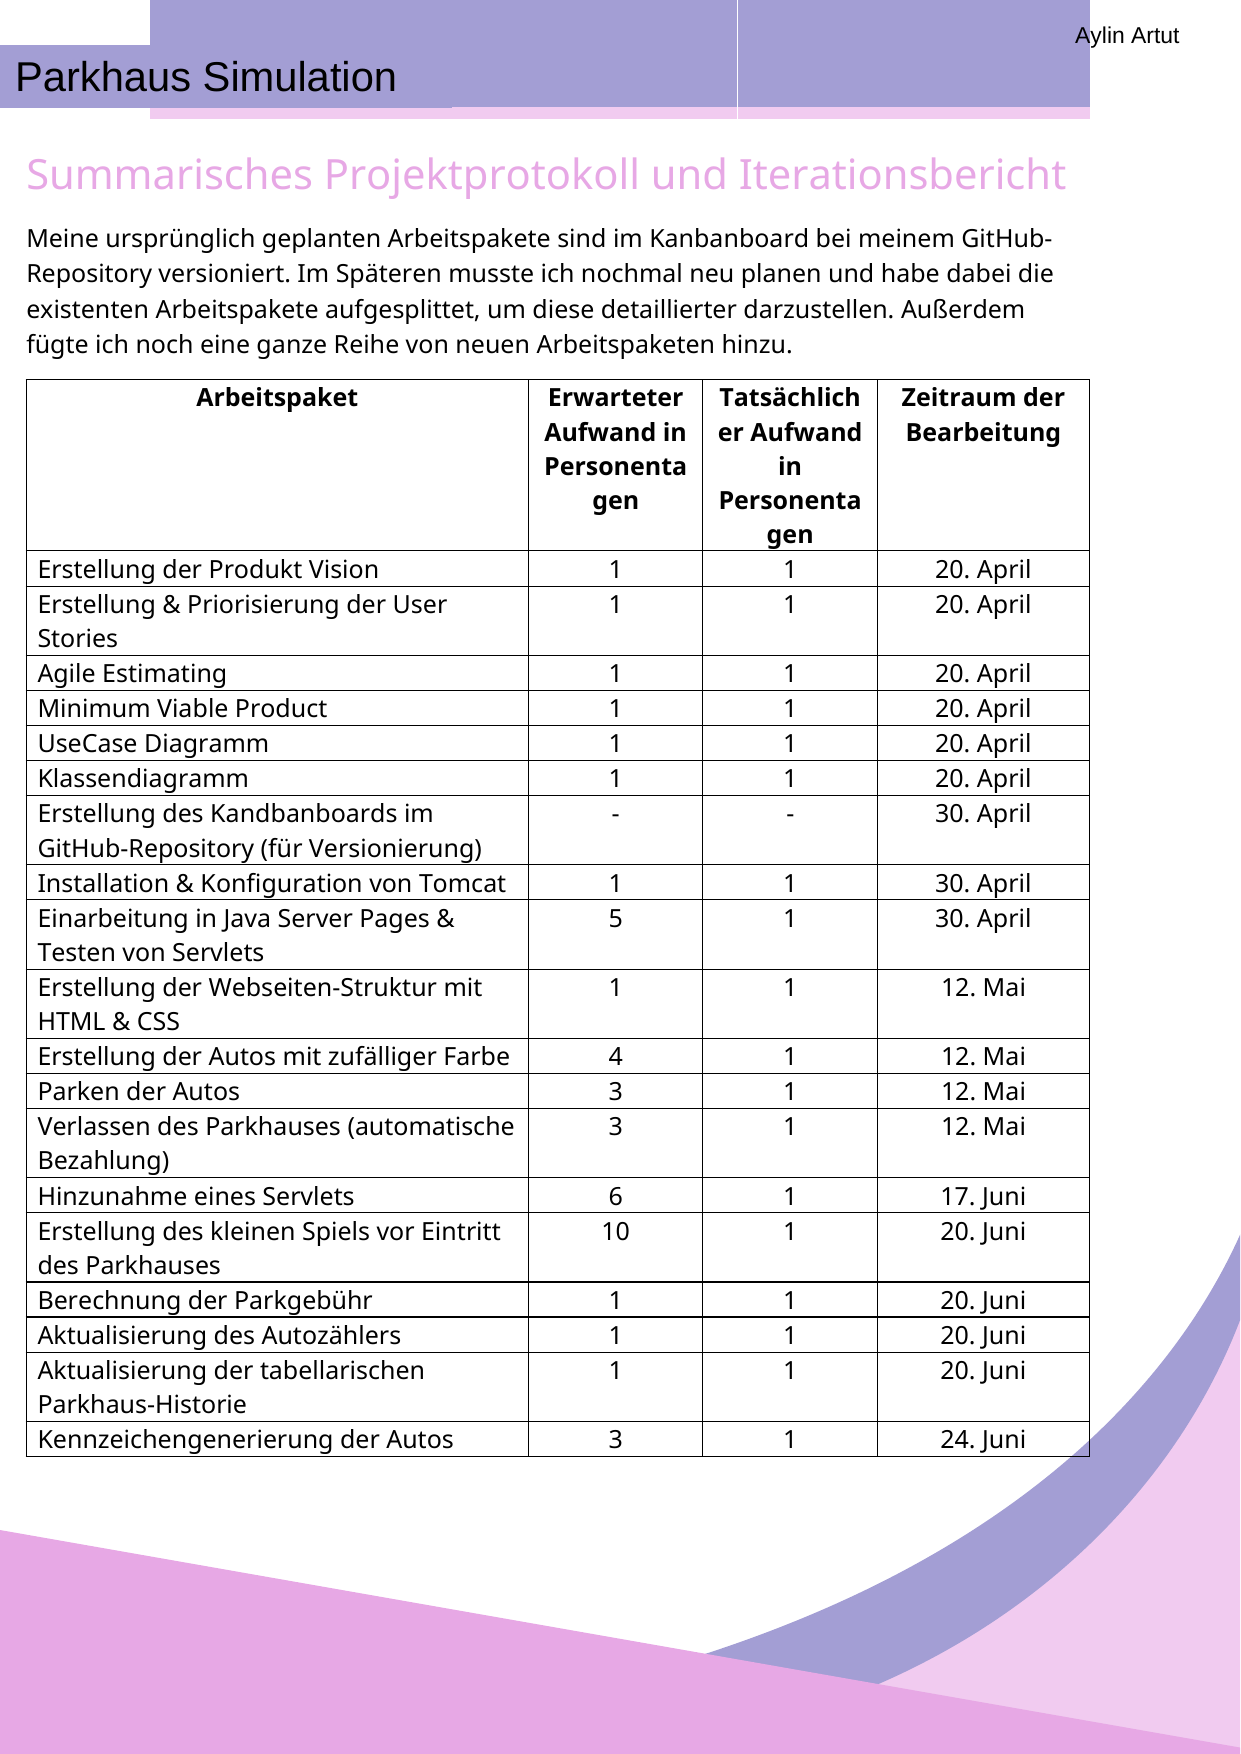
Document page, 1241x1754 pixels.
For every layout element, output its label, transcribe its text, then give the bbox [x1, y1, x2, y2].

table_cell 1 [703, 1283, 877, 1316]
table_cell - [529, 796, 702, 864]
table_cell 1 [703, 1353, 877, 1421]
table_cell 1 [703, 1318, 877, 1352]
table_cell 3 [529, 1422, 702, 1456]
table_cell 1 [703, 761, 877, 795]
table_cell 1 [529, 656, 702, 690]
table_cell 20. Juni [878, 1318, 1089, 1352]
table_cell Klassendiagramm [27, 761, 528, 795]
table_cell - [703, 796, 877, 864]
table_cell 1 [703, 1109, 877, 1177]
table_cell 20. Juni [878, 1353, 1089, 1421]
text Summarisches Projektprotokoll und Iterationsbericht [26, 145, 1090, 202]
table_cell 4 [529, 1039, 702, 1073]
table_cell 5 [529, 900, 702, 968]
table_cell 20. April [878, 691, 1089, 725]
table_cell 20. April [878, 726, 1089, 760]
table_header Zeitraum der Bearbeitung [878, 380, 1089, 550]
table_cell 1 [703, 1074, 877, 1108]
table_cell 1 [529, 761, 702, 795]
table_cell Hinzunahme eines Servlets [27, 1178, 528, 1212]
table_cell 1 [529, 970, 702, 1038]
table_cell 6 [529, 1178, 702, 1212]
table_cell 1 [529, 1283, 702, 1316]
table_cell 30. April [878, 796, 1089, 864]
table_cell Parken der Autos [27, 1074, 528, 1108]
table_cell Erstellung & Priorisierung der User Stories [27, 587, 528, 655]
table_cell 1 [703, 551, 877, 586]
table_cell 12. Mai [878, 970, 1089, 1038]
table_cell Erstellung der Autos mit zufälliger Farbe [27, 1039, 528, 1073]
table_cell 1 [703, 726, 877, 760]
table_cell Erstellung der Produkt Vision [27, 551, 528, 586]
table_header Arbeitspaket [27, 380, 528, 550]
table_cell Aktualisierung des Autozählers [27, 1318, 528, 1352]
table_header Tatsächlicher Aufwand in Personentagen [703, 380, 877, 550]
table_cell 20. Juni [878, 1283, 1089, 1316]
table_cell Agile Estimating [27, 656, 528, 690]
table_cell 1 [529, 691, 702, 725]
table_cell 1 [529, 726, 702, 760]
table_cell 3 [529, 1109, 702, 1177]
table_cell 20. April [878, 761, 1089, 795]
table_cell 1 [529, 1353, 702, 1421]
table_cell 30. April [878, 865, 1089, 899]
table_cell 17. Juni [878, 1178, 1089, 1212]
table_cell UseCase Diagramm [27, 726, 528, 760]
table_cell 1 [703, 1213, 877, 1281]
table_cell 20. April [878, 551, 1089, 586]
table_cell 1 [703, 1178, 877, 1212]
table_cell 10 [529, 1213, 702, 1281]
table_cell 3 [529, 1074, 702, 1108]
table_cell 1 [703, 1039, 877, 1073]
table_cell 24. Juni [878, 1422, 1089, 1456]
table_cell 1 [703, 691, 877, 725]
table_cell Kennzeichengenerierung der Autos [27, 1422, 528, 1456]
table_cell Aktualisierung der tabellarischen Parkhaus-Historie [27, 1353, 528, 1421]
table_cell 1 [703, 656, 877, 690]
table_cell Erstellung der Webseiten-Struktur mit HTML & CSS [27, 970, 528, 1038]
table_cell Einarbeitung in Java Server Pages & Testen von Servlets [27, 900, 528, 968]
table_cell 30. April [878, 900, 1089, 968]
table_header Erwarteter Aufwand in Personentagen [529, 380, 702, 550]
table_cell Erstellung des Kandbanboards im GitHub-Repository (für Versionierung) [27, 796, 528, 864]
table_cell 1 [529, 551, 702, 586]
table_cell Verlassen des Parkhauses (automatische Bezahlung) [27, 1109, 528, 1177]
table_cell 12. Mai [878, 1039, 1089, 1073]
table_cell 20. April [878, 656, 1089, 690]
table_cell 1 [703, 1422, 877, 1456]
table_cell Minimum Viable Product [27, 691, 528, 725]
table_cell 1 [703, 865, 877, 899]
table_cell Installation & Konfiguration von Tomcat [27, 865, 528, 899]
table_cell Berechnung der Parkgebühr [27, 1283, 528, 1316]
table_cell 12. Mai [878, 1109, 1089, 1177]
table_cell 1 [703, 587, 877, 655]
table_cell 1 [703, 970, 877, 1038]
table_cell 20. Juni [878, 1213, 1089, 1281]
table_cell 1 [529, 1318, 702, 1352]
text Meine ursprünglich geplanten Arbeitspakete sind im Kanbanboard bei meinem GitHub-Repository versioniert. Im Späteren musste ich nochmal neu planen und habe dabei die existenten Arbeitspakete aufgesplittet, um diese detaillierter darzustellen. Außerdem fügte ich noch eine ganze Reihe von neuen Arbeitspaketen hinzu. [26, 221, 1090, 361]
table_cell 1 [529, 865, 702, 899]
table_cell 20. April [878, 587, 1089, 655]
table_cell Erstellung des kleinen Spiels vor Eintritt des Parkhauses [27, 1213, 528, 1281]
table_cell 1 [529, 587, 702, 655]
table_cell 12. Mai [878, 1074, 1089, 1108]
table_cell 1 [703, 900, 877, 968]
